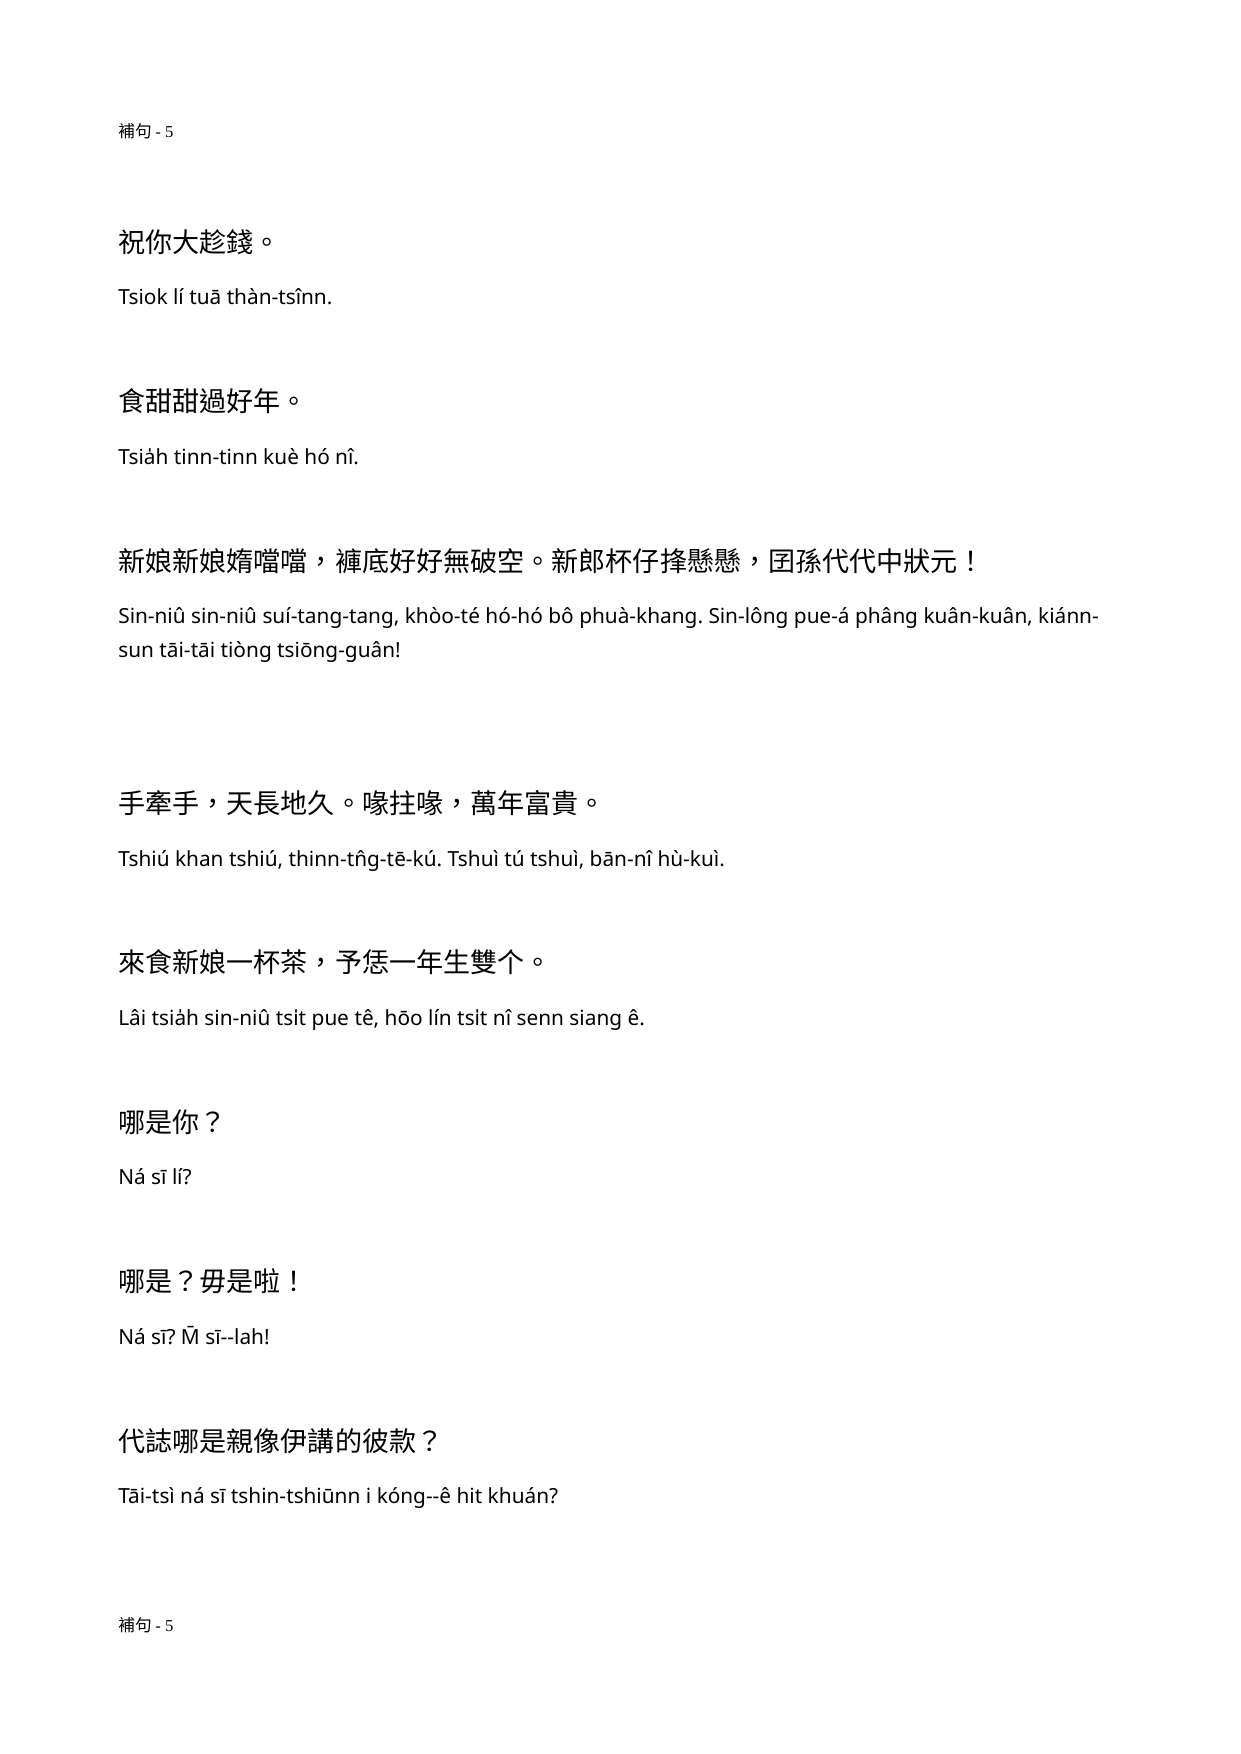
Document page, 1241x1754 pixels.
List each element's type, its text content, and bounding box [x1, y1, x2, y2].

text Ná sī lí? [118, 1162, 1122, 1191]
text Ná sī? M̄ sī--lah! [118, 1322, 1122, 1350]
text 祝你大趁錢。 [118, 221, 1122, 260]
text 代誌哪是親像伊講的彼款？ [118, 1419, 1122, 1459]
text 哪是你？ [118, 1101, 1122, 1140]
text Sin-niû sin-niû suí-tang-tang, khòo-té hó-hó bô phuà-khang. Sin-lông pue-á phâng kuân-kuân, kiánn-sun tāi-tāi tiòng tsiōng-guân! [118, 601, 1122, 664]
text 手牽手，天長地久。喙拄喙，萬年富貴。 [118, 782, 1122, 821]
text Tāi-tsì ná sī tshin-tshiūnn i kóng--ê hit khuán? [118, 1481, 1122, 1510]
text 食甜甜過好年。 [118, 380, 1122, 419]
text Lâi tsia̍h sin-niû tsi̍t pue tê, hōo lín tsi̍t nî senn siang ê. [118, 1003, 1122, 1032]
text 哪是？毋是啦！ [118, 1260, 1122, 1299]
text 新娘新娘媠噹噹，褲底好好無破空。新郎杯仔捀懸懸，囝孫代代中狀元！ [118, 539, 1122, 579]
text Tsiok lí tuā thàn-tsînn. [118, 282, 1122, 311]
text Tsia̍h tinn-tinn kuè hó nî. [118, 442, 1122, 470]
text 來食新娘一杯茶，予恁一年生雙个。 [118, 941, 1122, 981]
text Tshiú khan tshiú, thinn-tn̂g-tē-kú. Tshuì tú tshuì, bān-nî hù-kuì. [118, 844, 1122, 872]
